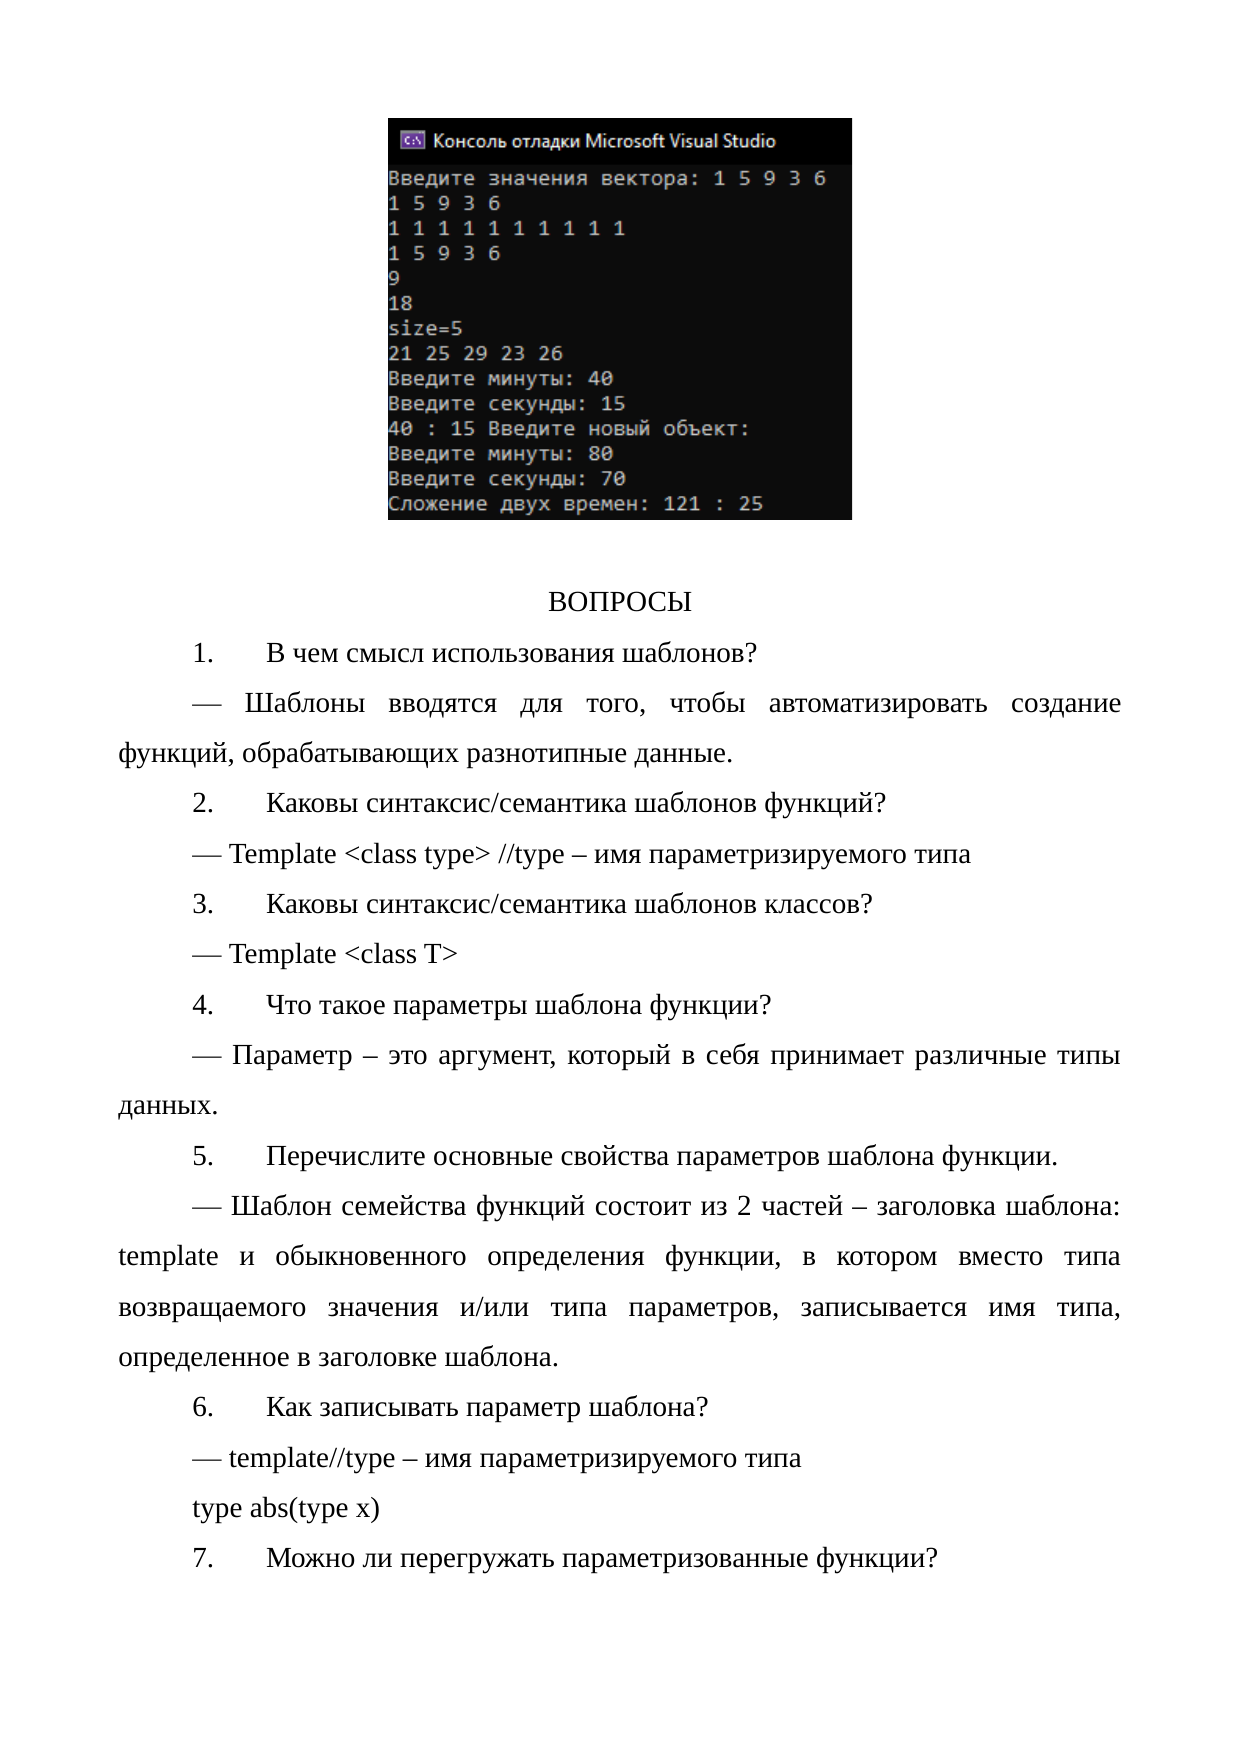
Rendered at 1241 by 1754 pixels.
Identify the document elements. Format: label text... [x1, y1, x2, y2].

text — Template <class T> [118, 937, 1122, 970]
text — Шаблон семейства функций состоит из 2 частей – заголовка шаблона: template и обыкновенного определения функции, в котором вместо типа возвращаемого значения и/или типа параметров, записывается имя типа, определенное в заголовке шаблона. [118, 1188, 1122, 1373]
list Как записывать параметр шаблона? [118, 1389, 1122, 1423]
text — Параметр – это аргумент, который в себя принимает различные типы данных. [118, 1037, 1122, 1121]
text — Template <class type> //type – имя параметризируемого типа [118, 836, 1122, 869]
picture [388, 118, 853, 520]
list Что такое параметры шаблона функции? [118, 987, 1122, 1020]
text type abs(type x) [118, 1490, 1122, 1523]
text ВОПРОСЫ [118, 584, 1122, 618]
list Каковы синтаксис/семантика шаблонов функций? [118, 786, 1122, 819]
list В чем смысл использования шаблонов? [118, 635, 1122, 668]
text — Шаблоны вводятся для того, чтобы автоматизировать создание функций, обрабатывающих разнотипные данные. [118, 685, 1122, 769]
text — template//type – имя параметризируемого типа [118, 1440, 1122, 1473]
list Каковы синтаксис/семантика шаблонов классов? [118, 886, 1122, 920]
list Перечислите основные свойства параметров шаблона функции. [118, 1138, 1122, 1171]
list Можно ли перегружать параметризованные функции? [118, 1540, 1122, 1574]
